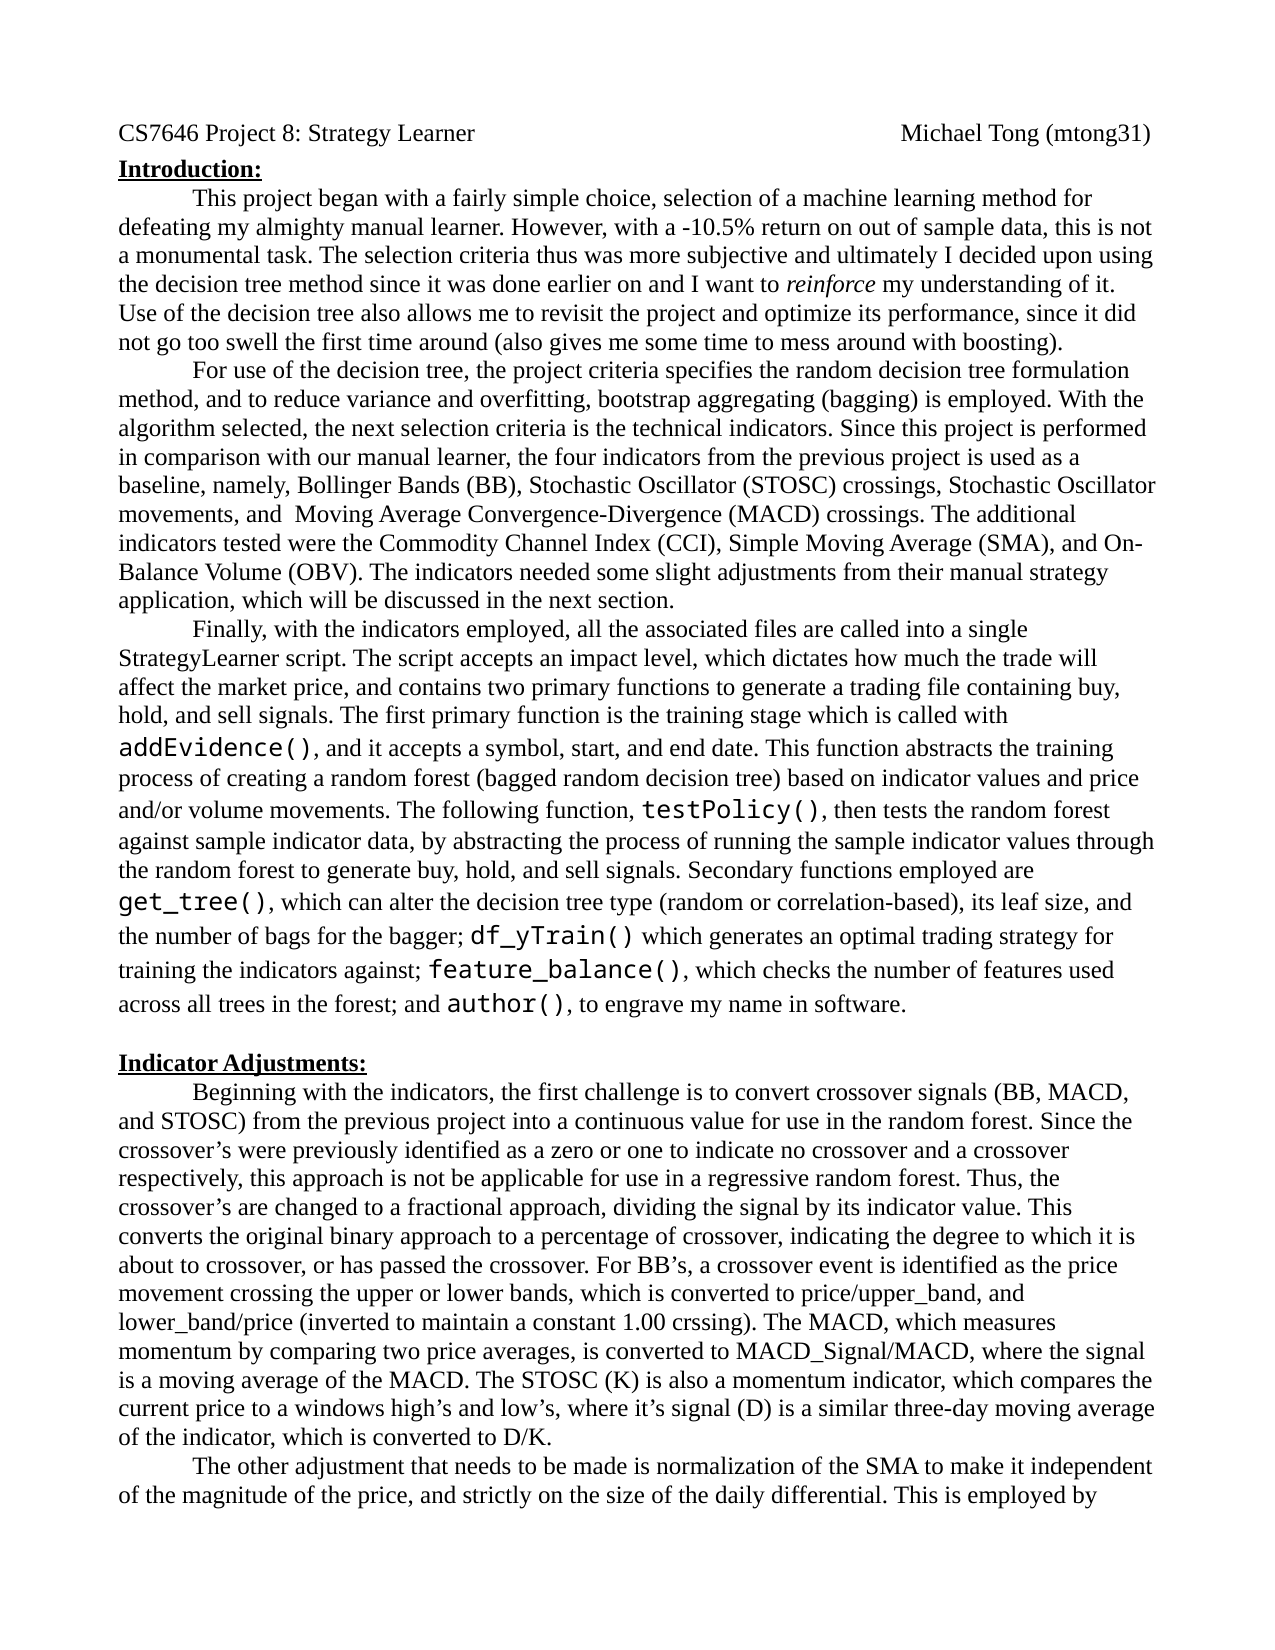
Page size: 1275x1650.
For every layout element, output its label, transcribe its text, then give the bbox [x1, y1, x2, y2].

text The other adjustment that needs to be made is normalization of the SMA to make it independent of the magnitude of the price, and strictly on the size of the daily differential. This is employed by [118, 1451, 1157, 1508]
text Finally, with the indicators employed, all the associated files are called into a single StrategyLearner script. The script accepts an impact level, which dictates how much the trade will affect the market price, and contains two primary functions to generate a trading file containing buy, hold, and sell signals. The first primary function is the training stage which is called with addEvidence(), and it accepts a symbol, start, and end date. This function abstracts the training process of creating a random forest (bagged random decision tree) based on indicator values and price and/or volume movements. The following function, testPolicy(), then tests the random forest against sample indicator data, by abstracting the process of running the sample indicator values through the random forest to generate buy, hold, and sell signals. Secondary functions employed are get_tree(), which can alter the decision tree type (random or correlation-based), its leaf size, and the number of bags for the bagger; df_yTrain() which generates an optimal trading strategy for training the indicators against; feature_balance(), which checks the number of features used across all trees in the forest; and author(), to engrave my name in software. [118, 614, 1157, 1020]
text Beginning with the indicators, the first challenge is to convert crossover signals (BB, MACD, and STOSC) from the previous project into a continuous value for use in the random forest. Since the crossover’s were previously identified as a zero or one to indicate no crossover and a crossover respectively, this approach is not be applicable for use in a regressive random forest. Thus, the crossover’s are changed to a fractional approach, dividing the signal by its indicator value. This converts the original binary approach to a percentage of crossover, indicating the degree to which it is about to crossover, or has passed the crossover. For BB’s, a crossover event is identified as the price movement crossing the upper or lower bands, which is converted to price/upper_band, and lower_band/price (inverted to maintain a constant 1.00 crssing). The MACD, which measures momentum by comparing two price averages, is converted to MACD_Signal/MACD, where the signal is a moving average of the MACD. The STOSC (K) is also a momentum indicator, which compares the current price to a windows high’s and low’s, where it’s signal (D) is a similar three-day moving average of the indicator, which is converted to D/K. [118, 1077, 1157, 1451]
text For use of the decision tree, the project criteria specifies the random decision tree formulation method, and to reduce variance and overfitting, bootstrap aggregating (bagging) is employed. With the algorithm selected, the next selection criteria is the technical indicators. Since this project is performed in comparison with our manual learner, the four indicators from the previous project is used as a baseline, namely, Bollinger Bands (BB), Stochastic Oscillator (STOSC) crossings, Stochastic Oscillator movements, and Moving Average Convergence-Divergence (MACD) crossings. The additional indicators tested were the Commodity Channel Index (CCI), Simple Moving Average (SMA), and On-Balance Volume (OBV). The indicators needed some slight adjustments from their manual strategy application, which will be discussed in the next section. [118, 355, 1157, 614]
text Introduction: [118, 154, 1157, 183]
text Indicator Adjustments: [118, 1048, 1157, 1077]
text This project began with a fairly simple choice, selection of a machine learning method for defeating my almighty manual learner. However, with a -10.5% return on out of sample data, this is not a monumental task. The selection criteria thus was more subjective and ultimately I decided upon using the decision tree method since it was done earlier on and I want to reinforce my understanding of it. Use of the decision tree also allows me to revisit the project and optimize its performance, since it did not go too swell the first time around (also gives me some time to mess around with boosting). [118, 183, 1157, 355]
